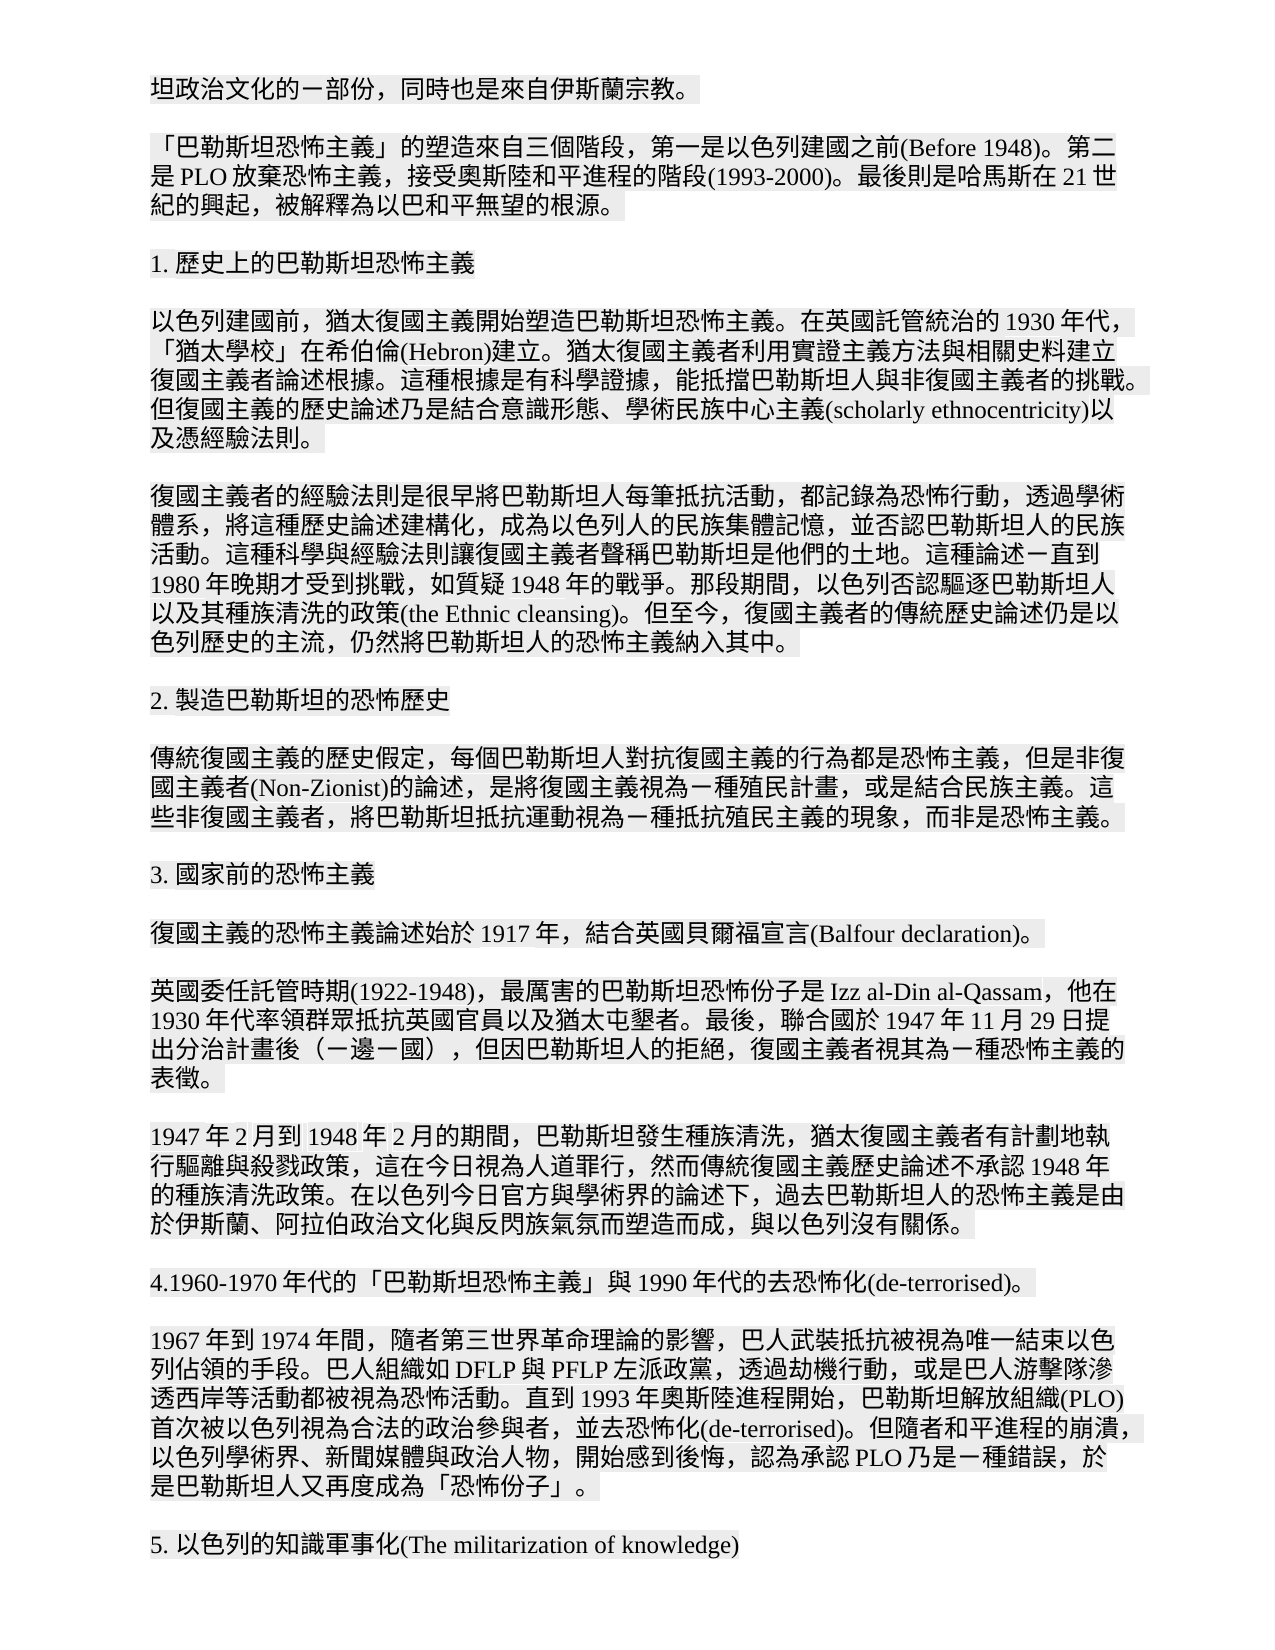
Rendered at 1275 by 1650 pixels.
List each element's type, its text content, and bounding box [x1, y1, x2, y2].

text 轉自 Abdullah in Taiwan 認識穆斯林與伊斯蘭議題之窗 【追蹤巴勒斯坦現況】 https://www.facebook.com/FreePalestine2016?ref=stream https://www.facebook.com/TeamPalestina?fref=ts ================================== 多少世紀以來，阿拉伯人平靜的居住在中東地區，十字軍東征時，他們保護過猶太人，宗教改革期間，他們曾庇護新教基督徒。為什麼我們不問，這樣一個民族、這樣的歷史，是如何成為今日的「恐佈份子」？當家園被奪走、尊嚴被剝奪，列強踩入他們的土地，踐踏信仰與文化時，我們能夠苛責他們沒堅守非暴力抗爭守則嗎？以巴衝突中，不乏帶著孩子赴死的婦女炸彈客，這是喪心病狂，還是走投無路？「天國」裡可沒有黃金珍寶和一堆處女在等著她們，她們背上炸彈前，已經因為空襲、街頭交火、醫藥糧食的匱乏，失去了父親、丈夫、孩子。 以色列不該是基督徒該支持的對象！請不要被宗教右派利用，相信沒有根據亂解的「預言」，這些只會成就強權的私心私利，成就了事不關己、自以為了解上帝旨意的優越感。如今以色列以國家之力對巴勒斯坦人所做的，與二戰期間納粹對他們所做又有何異？只是比較緩慢的殘忍而已。如果你信的是公義的上帝，祂必定垂聽巴勒斯坦人的苦難，也必定責備以色列。耶穌基督的福音是給世人的，祂的再來，必然不是建立在流無辜之人的血的前提上，自稱基督徒者，不該站在滿手血腥、受英美強權扶植的以色列人那邊。 ============================= 有人質疑之前貼的「以色列議員恐怖言論」的真實性。 這邊還有另外一篇報導「以色列議員在臉書上呼籲屠殺巴勒斯坦人，得到上千人讚。」(Israeli lawmaker’s call for genocide of Palestinians gets thousands of Facebook likes) 該文報導，該議員呼籲執行種族屠殺，因為「整個巴勒斯坦人都是敵人，包含老人與婦女。」她呼籲屠殺巴勒斯坦婦女，因為這些婦女會生出一群蛇窩。 http://electronicintifada.net/blogs/ali-abunimah/israeli-lawmakers-call-genocide-palestinians-gets-thousands-facebook-likes =============================== 巴勒斯坦民族歌手 محمد عساف Mohammed Assaf聲援加薩 Mohammed Assaf的個人簡介，請參閱以下中文連結。 http://kisswater.pixnet.net/blog/post/32311579 https://www.youtube.com/watch?feature=player_embedded&v=WQo1QNj5AIE ============================== 【哈馬斯或巴勒斯坦人可能放棄武裝抵抗嗎？】 哈馬斯在2006年1月，透過民主選舉，成為國會(PLC)第一大黨。哈馬斯有民意基礎，因此是不可能放棄武裝抵抗，或是接受當前的兩國方案，因為一旦接受，代表哈馬斯將與法塔沒什麼不同，也背離人民的信託。更嚴重的是，假如哈馬斯接受兩國方案，代表放棄難民回歸權的原則，以及承認以色列的合法性，這會讓巴勒斯坦人從此信心崩潰，面對的將是以色列的永遠殖民壓迫。 但這些只是假設性問題，目前並不會有這些疑慮。而且巴勒斯坦武裝團體不只哈馬斯一個，除了伊斯蘭聖戰組織之外，還有許多不知名的團體，萬一哈馬斯放棄武裝抵抗，這些團體是不會受哈馬斯的約束，持續堅持武裝抵抗的必要性，而且說不定還更得到群眾的支持。 現在這個局面，巴勒斯坦人只有兩條路，不是投降，就是繼續抵抗。根據歷史法則，巴勒斯坦人即使面對以色列大規模的屠殺，他們依舊堅信勝利最後是站在他們這一方，總有一天會結束以色列的佔領。 巴勒斯坦人只能自救，他們很清楚，不會有什麼外人可以幫助他們。西方民間力量頂多是道德上的支持。至於西方政府，就不用說了，還是老樣子，強力站在以色列這一方。那阿拉伯國家呢？更不用指盼這些海灣國家，他們根本不在意巴勒斯坦人的死活。這就是殘酷的現實，在結構現實主義的架構之下，唯有抵抗，是巴勒斯坦人維護他們尊嚴、結束佔領與爭取權利的方式，即使所付出的代價非常沈重。 =================================== 【以色列的「巴勒斯坦恐怖主義」論述（重點摘要）】 作者：以色列歷史學者Ilan Pappe 原文出處：Ilan Pappe, “Deterrorising the Palestinian national struggle the roadmap to peace”, Critical Studies on Terrorism. Vol. 2, No. 2, (August, 2009) pp. 127-146. 以下為中文重點摘要 以色列建國之前（1948年前），猶太復國主義者(Zionist)早將巴勒斯坦人稱為「恐怖份子」。這種巴勒斯坦人等於恐怖份子的形象，由以色列媒體廣泛傳播，以及學術建制化。 本文嘗試追溯以色列妖魔巴勒斯坦抵抗運動的歷史、並解構「巴勒斯坦恐怖主義」的根源，以及分析「恐怖主義」對近年來和平進程的影響。從以色列的角度來看，以色列將巴勒斯坦的暴力視為一種恐怖現象，是為了製造恐怖所產生暴力，或者是為ㄧ種文化病態。 「巴勒斯坦恐怖主義」的製作地點發生在以色列的政府部門、學術界、媒體、軍隊以及市民社會中，這些機構都塑造巴勒斯坦人的負面形象。「巴勒斯坦恐怖主義」不僅是巴勒斯坦政治文化的ㄧ部份，同時也是來自伊斯蘭宗教。 「巴勒斯坦恐怖主義」的塑造來自三個階段，第一是以色列建國之前(Before 1948)。第二是PLO放棄恐怖主義，接受奧斯陸和平進程的階段(1993-2000)。最後則是哈馬斯在21世紀的興起，被解釋為以巴和平無望的根源。 1. 歷史上的巴勒斯坦恐怖主義 以色列建國前，猶太復國主義開始塑造巴勒斯坦恐怖主義。在英國託管統治的1930年代，「猶太學校」在希伯倫(Hebron)建立。猶太復國主義者利用實證主義方法與相關史料建立復國主義者論述根據。這種根據是有科學證據，能抵擋巴勒斯坦人與非復國主義者的挑戰。但復國主義的歷史論述乃是結合意識形態、學術民族中心主義(scholarly ethnocentricity)以及憑經驗法則。 復國主義者的經驗法則是很早將巴勒斯坦人每筆抵抗活動，都記錄為恐怖行動，透過學術體系，將這種歷史論述建構化，成為以色列人的民族集體記憶，並否認巴勒斯坦人的民族活動。這種科學與經驗法則讓復國主義者聲稱巴勒斯坦是他們的土地。這種論述ㄧ直到1980年晚期才受到挑戰，如質疑1948年的戰爭。那段期間，以色列否認驅逐巴勒斯坦人以及其種族清洗的政策(the Ethnic cleansing)。但至今，復國主義者的傳統歷史論述仍是以色列歷史的主流，仍然將巴勒斯坦人的恐怖主義納入其中。 2. 製造巴勒斯坦的恐怖歷史 傳統復國主義的歷史假定，每個巴勒斯坦人對抗復國主義的行為都是恐怖主義，但是非復國主義者(Non-Zionist)的論述，是將復國主義視為ㄧ種殖民計畫，或是結合民族主義。這些非復國主義者，將巴勒斯坦抵抗運動視為ㄧ種抵抗殖民主義的現象，而非是恐怖主義。 3. 國家前的恐怖主義 復國主義的恐怖主義論述始於1917年，結合英國貝爾福宣言(Balfour declaration)。 英國委任託管時期(1922-1948)，最厲害的巴勒斯坦恐怖份子是Izz al-Din al-Qassam，他在1930年代率領群眾抵抗英國官員以及猶太屯墾者。最後，聯合國於1947年11月29日提出分治計畫後（ㄧ邊ㄧ國），但因巴勒斯坦人的拒絕，復國主義者視其為ㄧ種恐怖主義的表徵。 1947年2月到1948年2月的期間，巴勒斯坦發生種族清洗，猶太復國主義者有計劃地執行驅離與殺戮政策，這在今日視為人道罪行，然而傳統復國主義歷史論述不承認1948年的種族清洗政策。在以色列今日官方與學術界的論述下，過去巴勒斯坦人的恐怖主義是由於伊斯蘭、阿拉伯政治文化與反閃族氣氛而塑造而成，與以色列沒有關係。 4.1960-1970年代的「巴勒斯坦恐怖主義」與1990年代的去恐怖化(de-terrorised)。 1967年到1974年間，隨者第三世界革命理論的影響，巴人武裝抵抗被視為唯一結束以色列佔領的手段。巴人組織如DFLP與PFLP左派政黨，透過劫機行動，或是巴人游擊隊滲透西岸等活動都被視為恐怖活動。直到1993年奧斯陸進程開始，巴勒斯坦解放組織(PLO)首次被以色列視為合法的政治參與者，並去恐怖化(de-terrorised)。但隨者和平進程的崩潰，以色列學術界、新聞媒體與政治人物，開始感到後悔，認為承認PLO乃是ㄧ種錯誤，於是巴勒斯坦人又再度成為「恐怖份子」。 5. 以色列的知識軍事化(The militarization of knowledge) 軍隊在以色列社會占有重要地位，是其建國塑造者與民族認同的根源。軍方影響到以色列內政與外交政策，掌控以色列經濟、政治、行政與文化等面項。以色列媒體很早受到軍方影響。軍事記者幫助以色列塑造英雄神話。媒體阻絕接受任何批判與其他新思維。 以色列媒體過去是完全臣服於軍方的掌控，直到奧斯陸進程(1993-2000)，首次有媒體編輯與記者拒絕將其報導交給軍方審查，但是隨者以色列總理拉賓(Rabin)的暗殺身亡、內坦尼亞胡(Netanyahu)的第一任期(1996-1999)以及之後的夏隆政府(Sharon, 2000-2006)，以色列媒體完全受到軍方的掌控，甚至在歐默特(Olmert, 2006)時期更為明顯。當第二次巴人起義爆發(Al-Aqsa Intifada)之後，以色列媒體與學術界缺乏批判本質，媒體自我高度審查與事實的扭曲，將巴人抗爭運動視為重回恐怖主義的老路。 6. 巴勒斯坦恐怖主義的迷思 以色列塑造巴勒斯坦恐怖主義出現四點迷思。每個迷思都是由以色列軍方透過「事實」建構而成。 第一，2000年大衛營和平談判的(Camp David)迷思。第二，巴勒斯坦人起義迷思，以色列認為這是恐怖行動而非人民示威。 第三，以色列軍方遵守人道法的迷思。事實上以色列軍方射殺非武裝示威者的消息從未在以色列媒體中出現。第四個迷思是911事件之後，以色列將PLO與哈馬斯視為國際恐怖活動的ㄧ員，與蓋達組織沒有不同。從過去到現在，以西方為主導的和平進程，從未從巴勒斯坦人的歷史傷痕與共同記憶納入考量，而是不經思索將任何巴人抵抗活動視為ㄧ種恐怖行動，破壞和平進程。 以色列與部份西方的學術界、媒體、軍事專家與政治人物持續將巴勒斯坦民族主義視為ㄧ種恐怖主義的論述。這種論述是當今以巴之間遲遲無法達成諒解的主要阻礙。 只有解構以色列的「巴勒斯坦恐怖主義」論述才能減少這種傷害。因此，唯有透過研究，將復國主義視為19世紀興起的殖民主義現象，並將今日的以色列視為殖民政府，才能將巴勒斯坦抵抗活動去恐怖化與賦予人性。假如有人堅持以巴衝突是恐怖主義的範例，那麼「以色列國家恐怖主義」在今日則是學術界缺乏的ㄧ項研究領域。 ================================ 【反以色列暴行】中文站（Israeli Injustice） 非營利組織 https://www.facebook.com/israelinjustice?fref=ts [150, 75, 1125, 1559]
